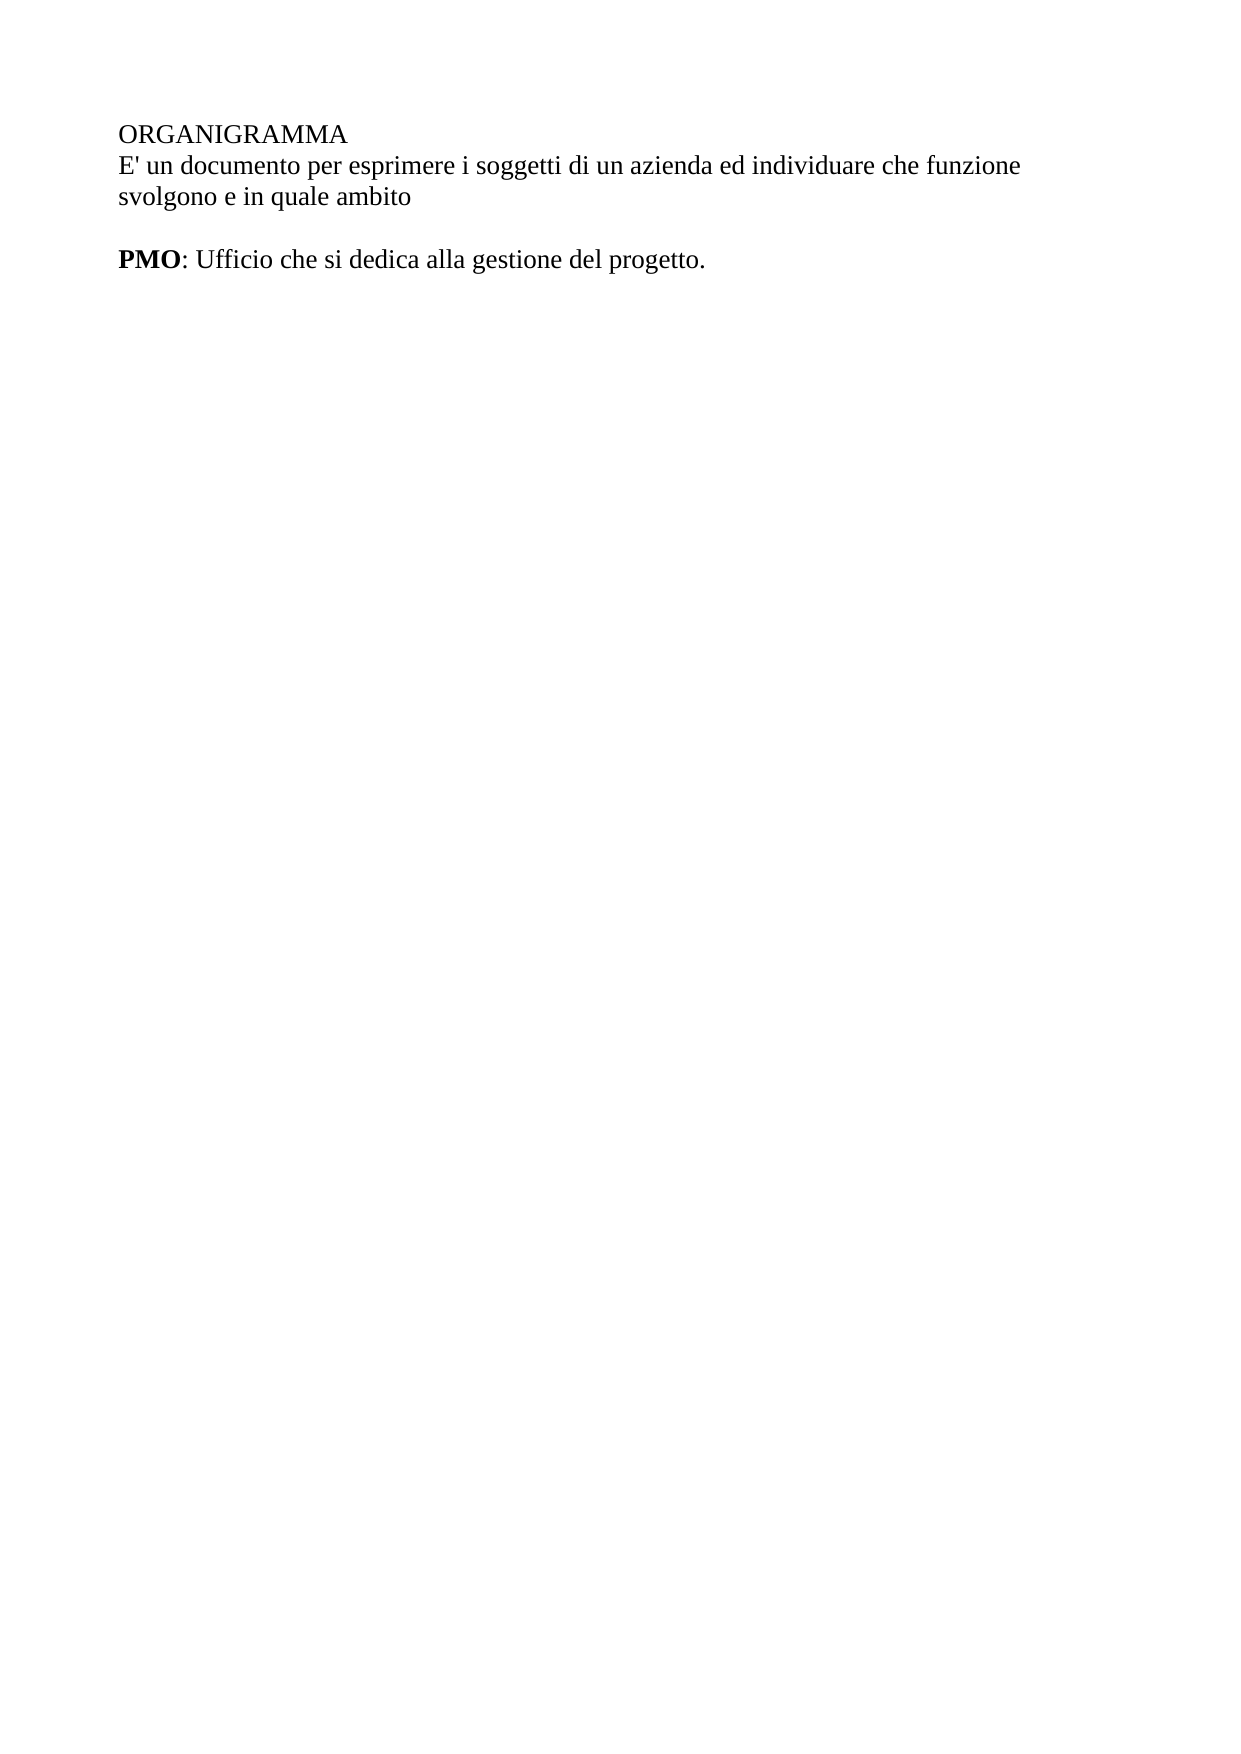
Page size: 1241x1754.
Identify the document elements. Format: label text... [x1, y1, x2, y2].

text E' un documento per esprimere i soggetti di un azienda ed individuare che funzione svolgono e in quale ambito [118, 149, 1122, 212]
text PMO: Ufficio che si dedica alla gestione del progetto. [118, 243, 1122, 274]
text ORGANIGRAMMA [118, 118, 1122, 149]
